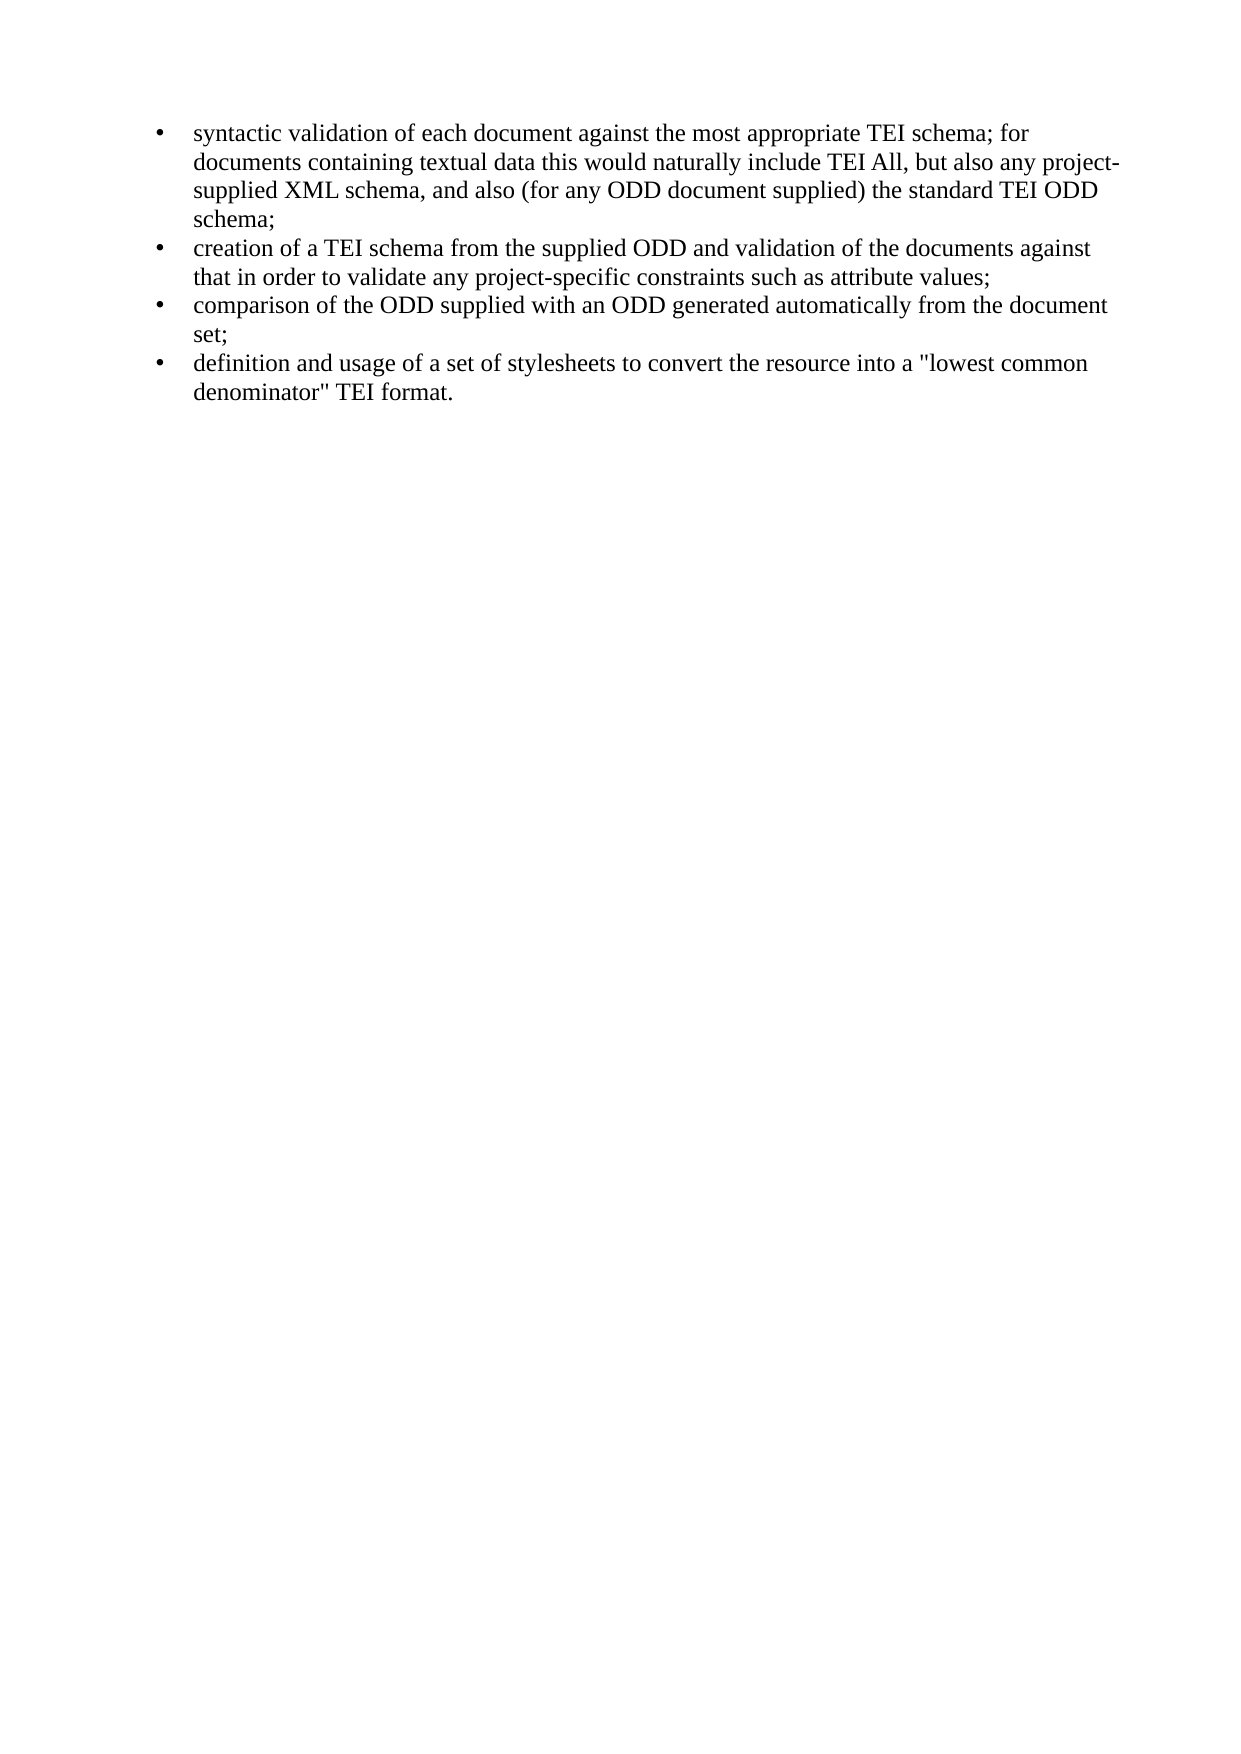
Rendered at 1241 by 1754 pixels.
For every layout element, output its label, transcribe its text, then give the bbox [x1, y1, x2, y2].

list creation of a TEI schema from the supplied ODD and validation of the documents against that in order to validate any project-specific constraints such as attribute values; [156, 233, 1122, 291]
list definition and usage of a set of stylesheets to convert the resource into a "lowest common denominator" TEI format. [156, 348, 1122, 406]
list comparison of the ODD supplied with an ODD generated automatically from the document set; [156, 291, 1122, 348]
list syntactic validation of each document against the most appropriate TEI schema; for documents containing textual data this would naturally include TEI All, but also any project-supplied XML schema, and also (for any ODD document supplied) the standard TEI ODD schema; [156, 118, 1122, 233]
